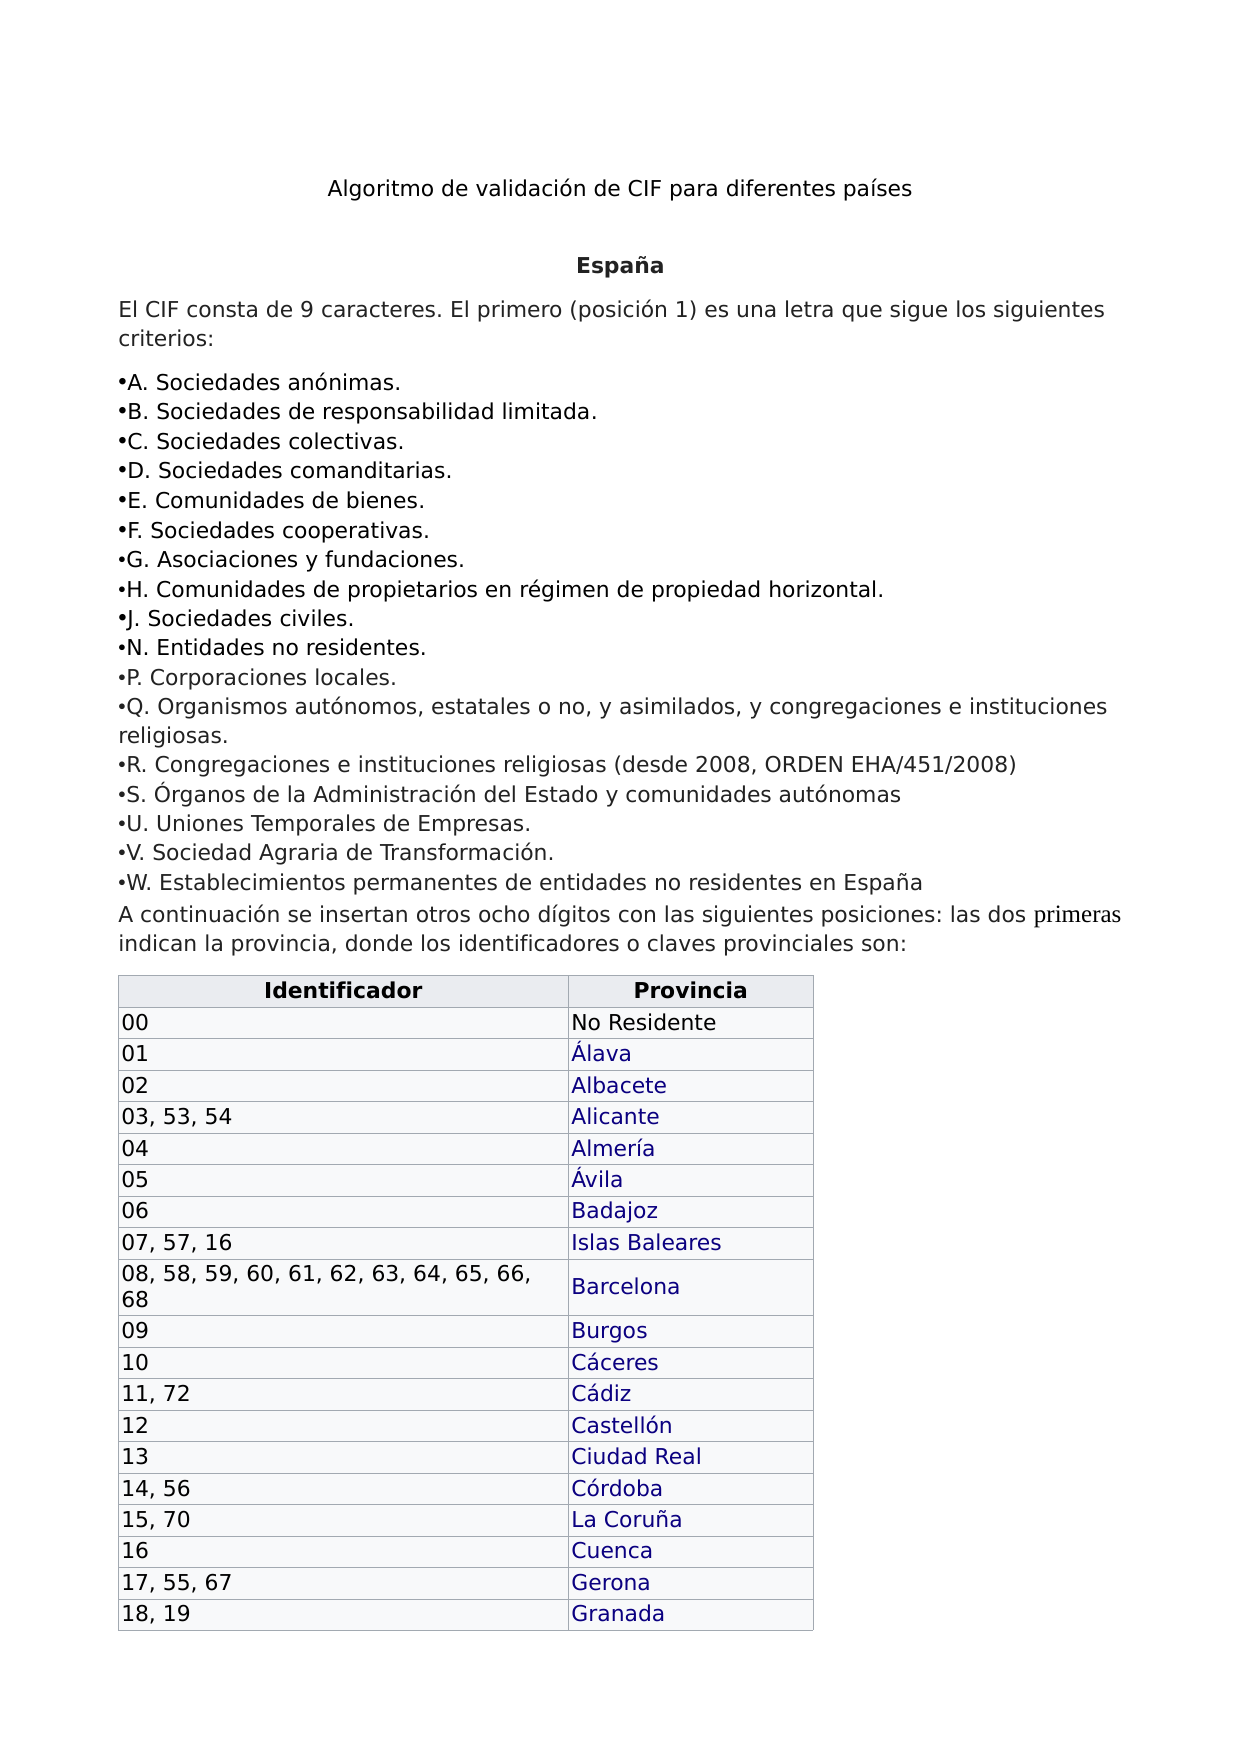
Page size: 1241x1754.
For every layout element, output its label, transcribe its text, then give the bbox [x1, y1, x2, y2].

table_cell 02 [119, 1071, 568, 1101]
list U. Uniones Temporales de Empresas. [118, 811, 1122, 837]
table_cell Burgos [569, 1316, 813, 1347]
text El CIF consta de 9 caracteres. El primero (posición 1) es una letra que sigue los siguientes criterios: [118, 297, 1122, 352]
list S. Órganos de la Administración del Estado y comunidades autónomas [118, 782, 1122, 807]
text A continuación se insertan otros ocho dígitos con las siguientes posiciones: las dos primeras indican la provincia, donde los identificadores o claves provinciales son: [118, 899, 1122, 957]
table_cell 09 [119, 1316, 568, 1347]
table_header Provincia [569, 976, 813, 1007]
table_cell 13 [119, 1442, 568, 1473]
table_cell Cádiz [569, 1379, 813, 1410]
table_cell Cuenca [569, 1537, 813, 1567]
table_cell Cáceres [569, 1348, 813, 1378]
table_cell 15, 70 [119, 1505, 568, 1536]
table_cell 08, 58, 59, 60, 61, 62, 63, 64, 65, 66, 68 [119, 1260, 568, 1315]
table_cell 11, 72 [119, 1379, 568, 1410]
table_cell 04 [119, 1134, 568, 1164]
list N. Entidades no residentes. [118, 636, 1122, 661]
table_cell Alicante [569, 1102, 813, 1133]
list H. Comunidades de propietarios en régimen de propiedad horizontal. [118, 577, 1122, 602]
table_cell Islas Baleares [569, 1228, 813, 1258]
table_cell Gerona [569, 1568, 813, 1598]
list B. Sociedades de responsabilidad limitada. [118, 399, 1122, 425]
list P. Corporaciones locales. [118, 665, 1122, 690]
table_cell Córdoba [569, 1474, 813, 1504]
table_cell 14, 56 [119, 1474, 568, 1504]
table_header Identificador [119, 976, 568, 1007]
list A. Sociedades anónimas. [118, 370, 1122, 396]
list J. Sociedades civiles. [118, 606, 1122, 632]
list E. Comunidades de bienes. [118, 488, 1122, 514]
table_cell 12 [119, 1411, 568, 1441]
table_cell 03, 53, 54 [119, 1102, 568, 1133]
text Algoritmo de validación de CIF para diferentes países [118, 176, 1122, 202]
list C. Sociedades colectivas. [118, 429, 1122, 455]
list G. Asociaciones y fundaciones. [118, 547, 1122, 573]
table_cell 07, 57, 16 [119, 1228, 568, 1258]
text España [118, 253, 1122, 278]
table_cell 00 [119, 1008, 568, 1038]
table_cell Castellón [569, 1411, 813, 1441]
table_cell 17, 55, 67 [119, 1568, 568, 1598]
table_cell 18, 19 [119, 1600, 568, 1630]
table_cell Albacete [569, 1071, 813, 1101]
table_cell No Residente [569, 1008, 813, 1038]
table_cell 06 [119, 1197, 568, 1227]
list Q. Organismos autónomos, estatales o no, y asimilados, y congregaciones e instituciones religiosas. [118, 694, 1122, 749]
table_cell La Coruña [569, 1505, 813, 1536]
table_cell 16 [119, 1537, 568, 1567]
table_cell Ciudad Real [569, 1442, 813, 1473]
table_cell Barcelona [569, 1260, 813, 1315]
list R. Congregaciones e instituciones religiosas (desde 2008, ORDEN EHA/451/2008) [118, 753, 1122, 778]
table_cell Granada [569, 1600, 813, 1630]
table_cell Almería [569, 1134, 813, 1164]
table_cell 05 [119, 1165, 568, 1196]
list W. Establecimientos permanentes de entidades no residentes en España [118, 870, 1122, 895]
list F. Sociedades cooperativas. [118, 518, 1122, 543]
table_cell Badajoz [569, 1197, 813, 1227]
table_cell Ávila [569, 1165, 813, 1196]
list D. Sociedades comanditarias. [118, 459, 1122, 484]
list V. Sociedad Agraria de Transformación. [118, 840, 1122, 866]
table_cell Álava [569, 1039, 813, 1070]
table_cell 10 [119, 1348, 568, 1378]
table_cell 01 [119, 1039, 568, 1070]
